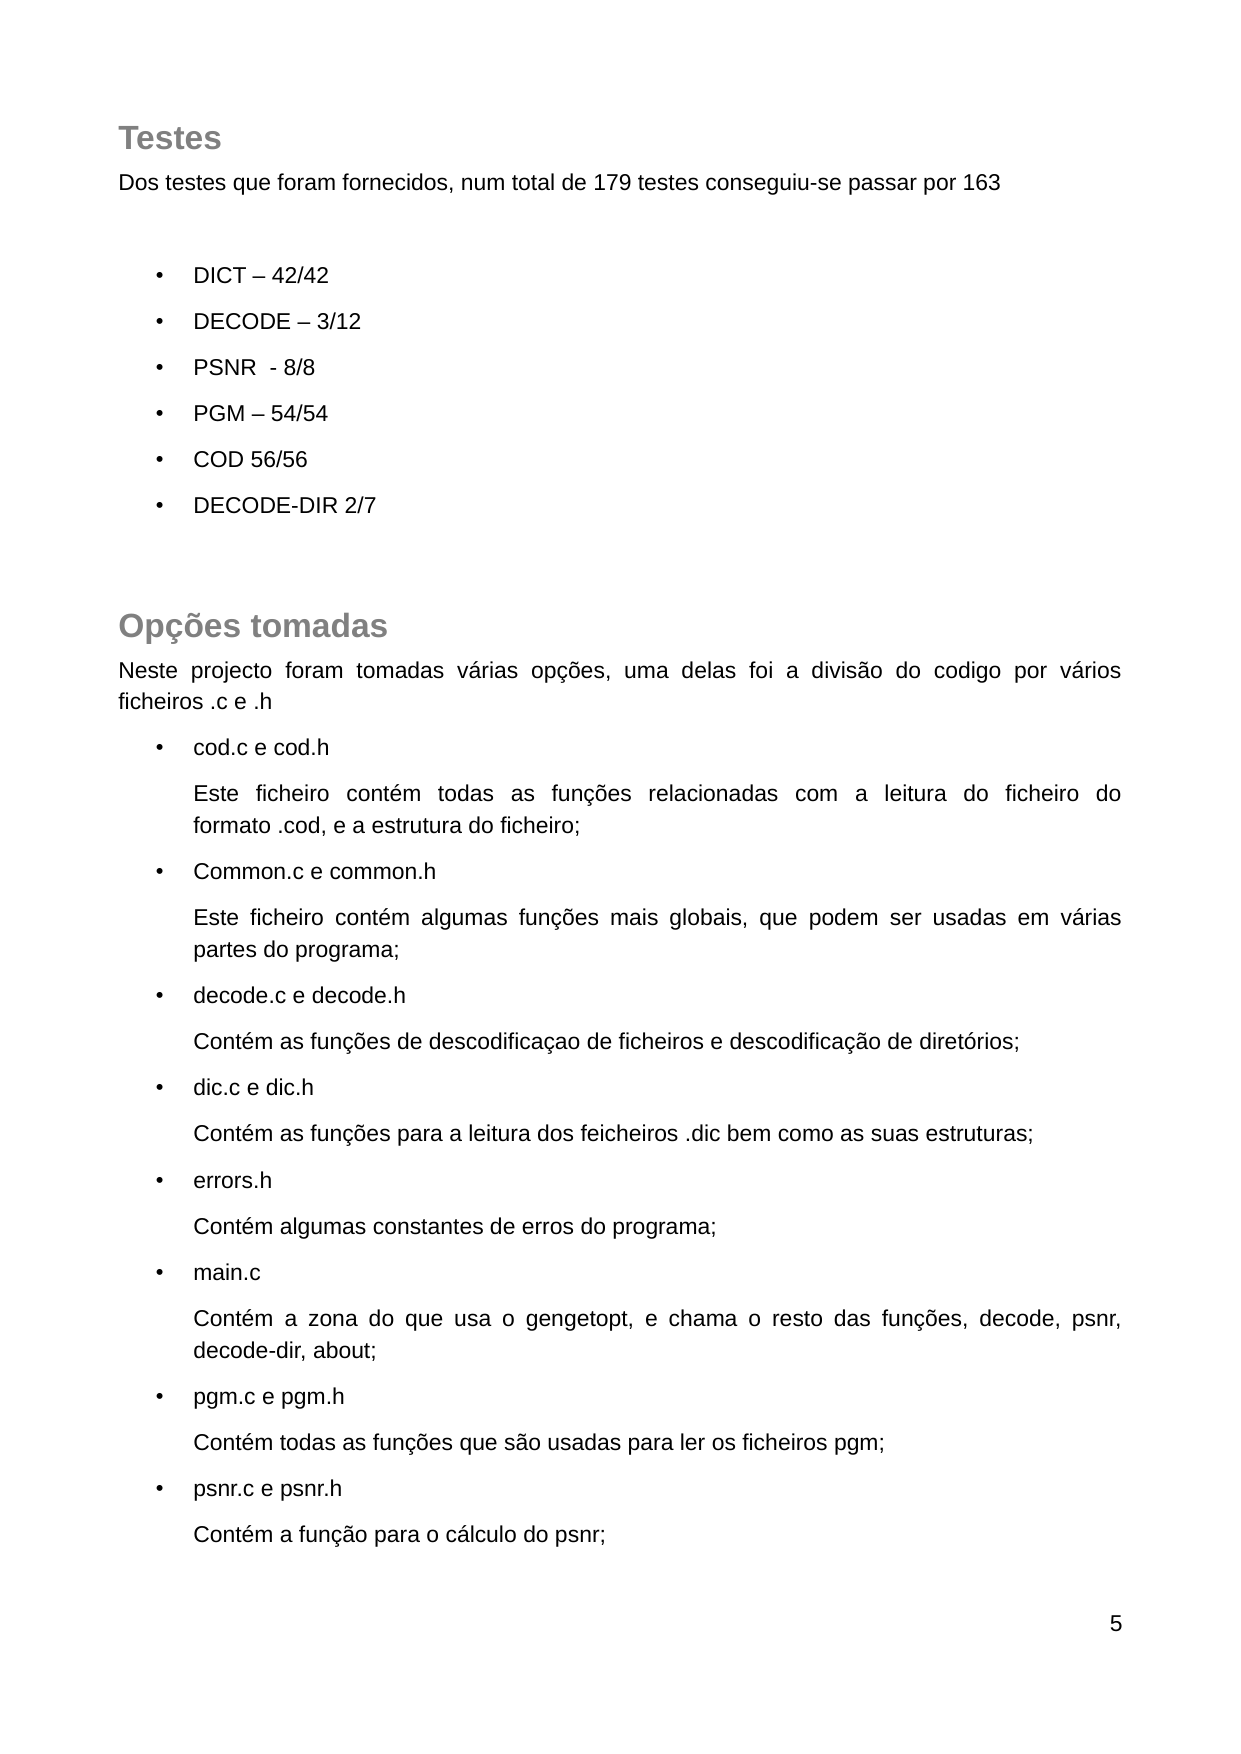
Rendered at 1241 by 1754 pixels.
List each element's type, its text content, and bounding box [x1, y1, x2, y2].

list decode.c e decode.h [156, 982, 1122, 1008]
list Contém as funções para a leitura dos feicheiros .dic bem como as suas estruturas; [156, 1120, 1122, 1147]
list DECODE – 3/12 [156, 308, 1122, 334]
list pgm.c e pgm.h [156, 1383, 1122, 1409]
list COD 56/56 [156, 446, 1122, 472]
text Dos testes que foram fornecidos, num total de 179 testes conseguiu-se passar por 163 [118, 169, 1122, 196]
list Contém a zona do que usa o gengetopt, e chama o resto das funções, decode, psnr, decode-dir, about; [156, 1305, 1122, 1363]
list errors.h [156, 1167, 1122, 1193]
list Common.c e common.h [156, 858, 1122, 884]
list psnr.c e psnr.h [156, 1475, 1122, 1501]
list Contém todas as funções que são usadas para ler os ficheiros pgm; [156, 1429, 1122, 1455]
list PGM – 54/54 [156, 400, 1122, 426]
list PSNR - 8/8 [156, 354, 1122, 380]
list DICT – 42/42 [156, 262, 1122, 288]
list Contém as funções de descodificaçao de ficheiros e descodificação de diretórios; [156, 1028, 1122, 1054]
subtitle Testes [118, 118, 1122, 157]
list Contém algumas constantes de erros do programa; [156, 1213, 1122, 1239]
list cod.c e cod.h [156, 734, 1122, 761]
list Este ficheiro contém todas as funções relacionadas com a leitura do ficheiro do formato .cod, e a estrutura do ficheiro; [156, 780, 1122, 838]
subtitle Opções tomadas [118, 605, 1122, 644]
list main.c [156, 1259, 1122, 1285]
list DECODE-DIR 2/7 [156, 492, 1122, 519]
list Contém a função para o cálculo do psnr; [156, 1521, 1122, 1547]
list dic.c e dic.h [156, 1074, 1122, 1101]
list Este ficheiro contém algumas funções mais globais, que podem ser usadas em várias partes do programa; [156, 904, 1122, 962]
text Neste projecto foram tomadas várias opções, uma delas foi a divisão do codigo por vários ficheiros .c e .h [118, 657, 1122, 714]
